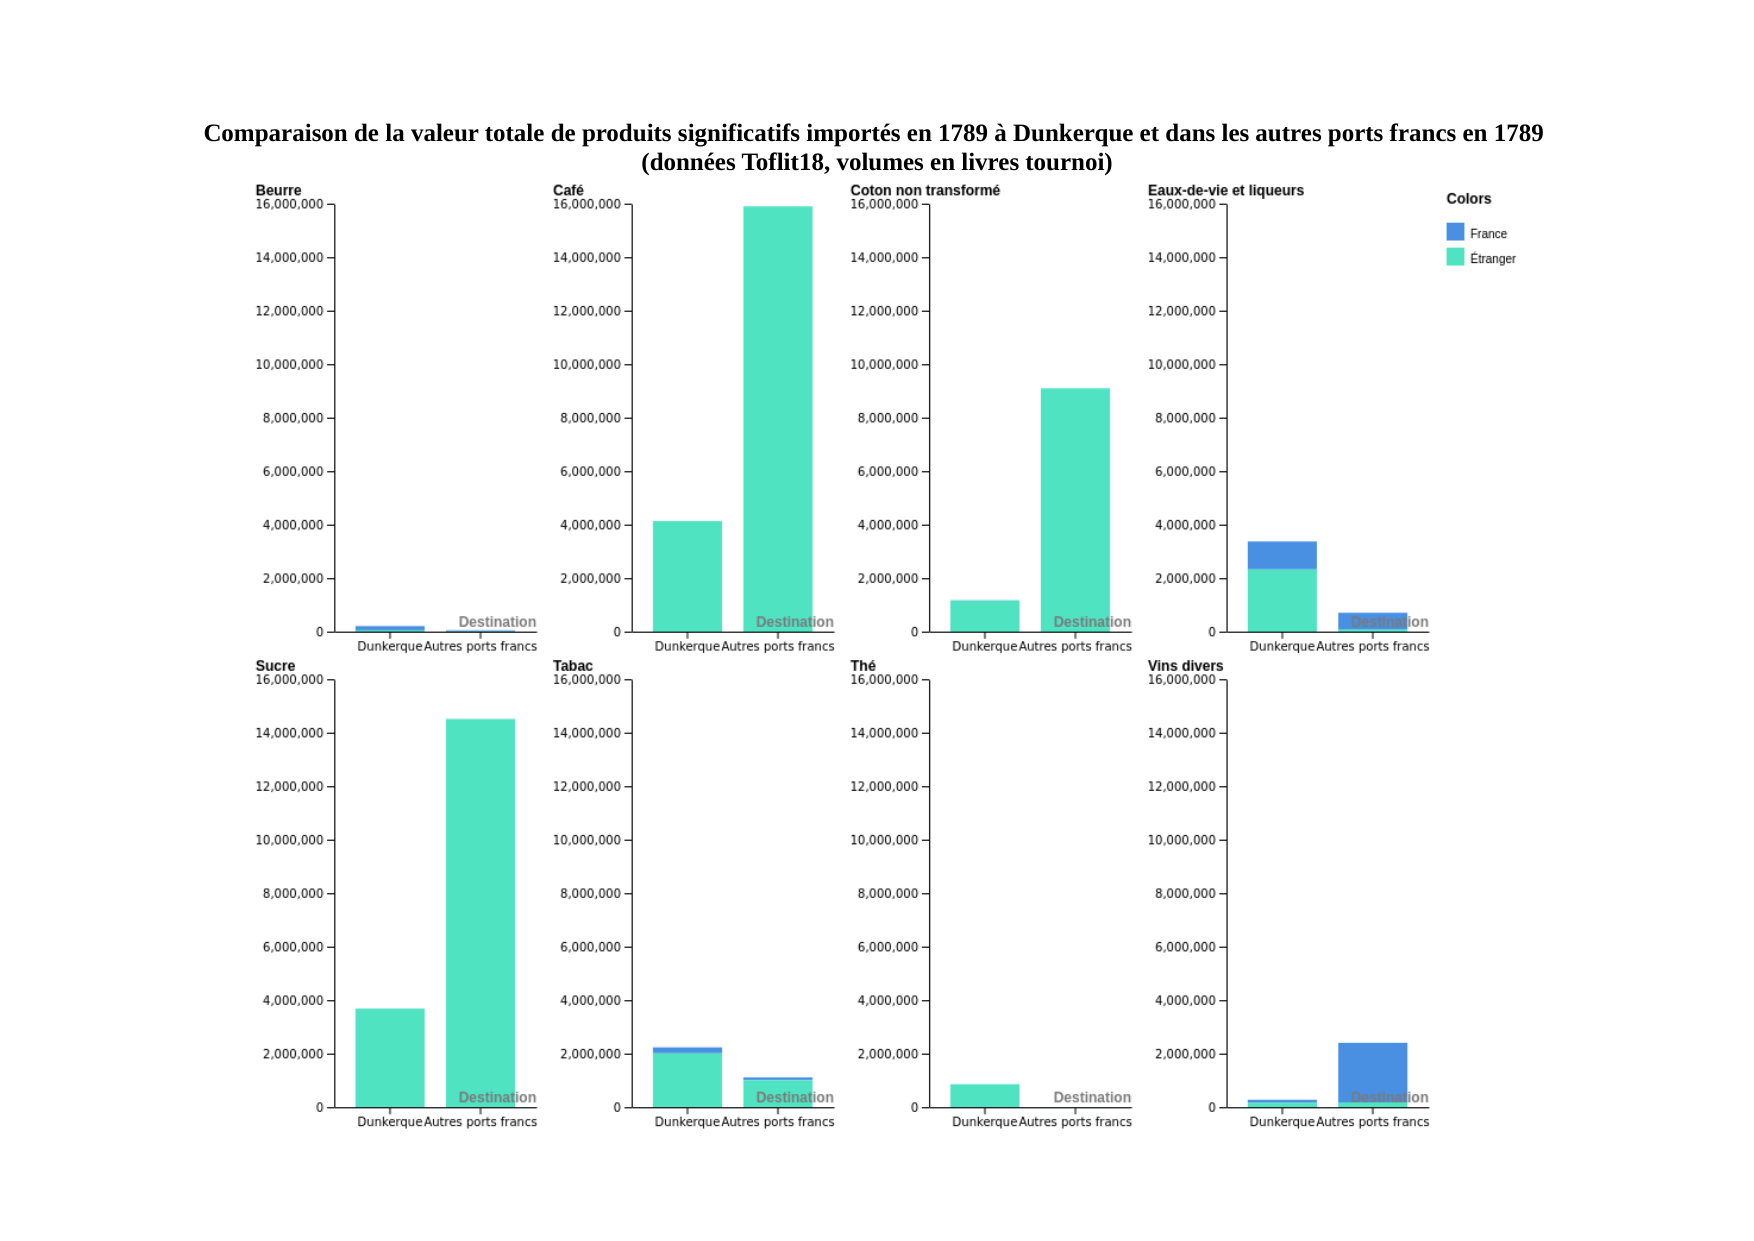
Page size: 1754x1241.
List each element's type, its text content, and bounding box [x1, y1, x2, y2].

text Comparaison de la valeur totale de produits significatifs importés en 1789 à Dunkerque et dans les autres ports francs en 1789 [118, 118, 1636, 147]
picture [251, 180, 1524, 1131]
text (données Toflit18, volumes en livres tournoi) [118, 147, 1636, 176]
